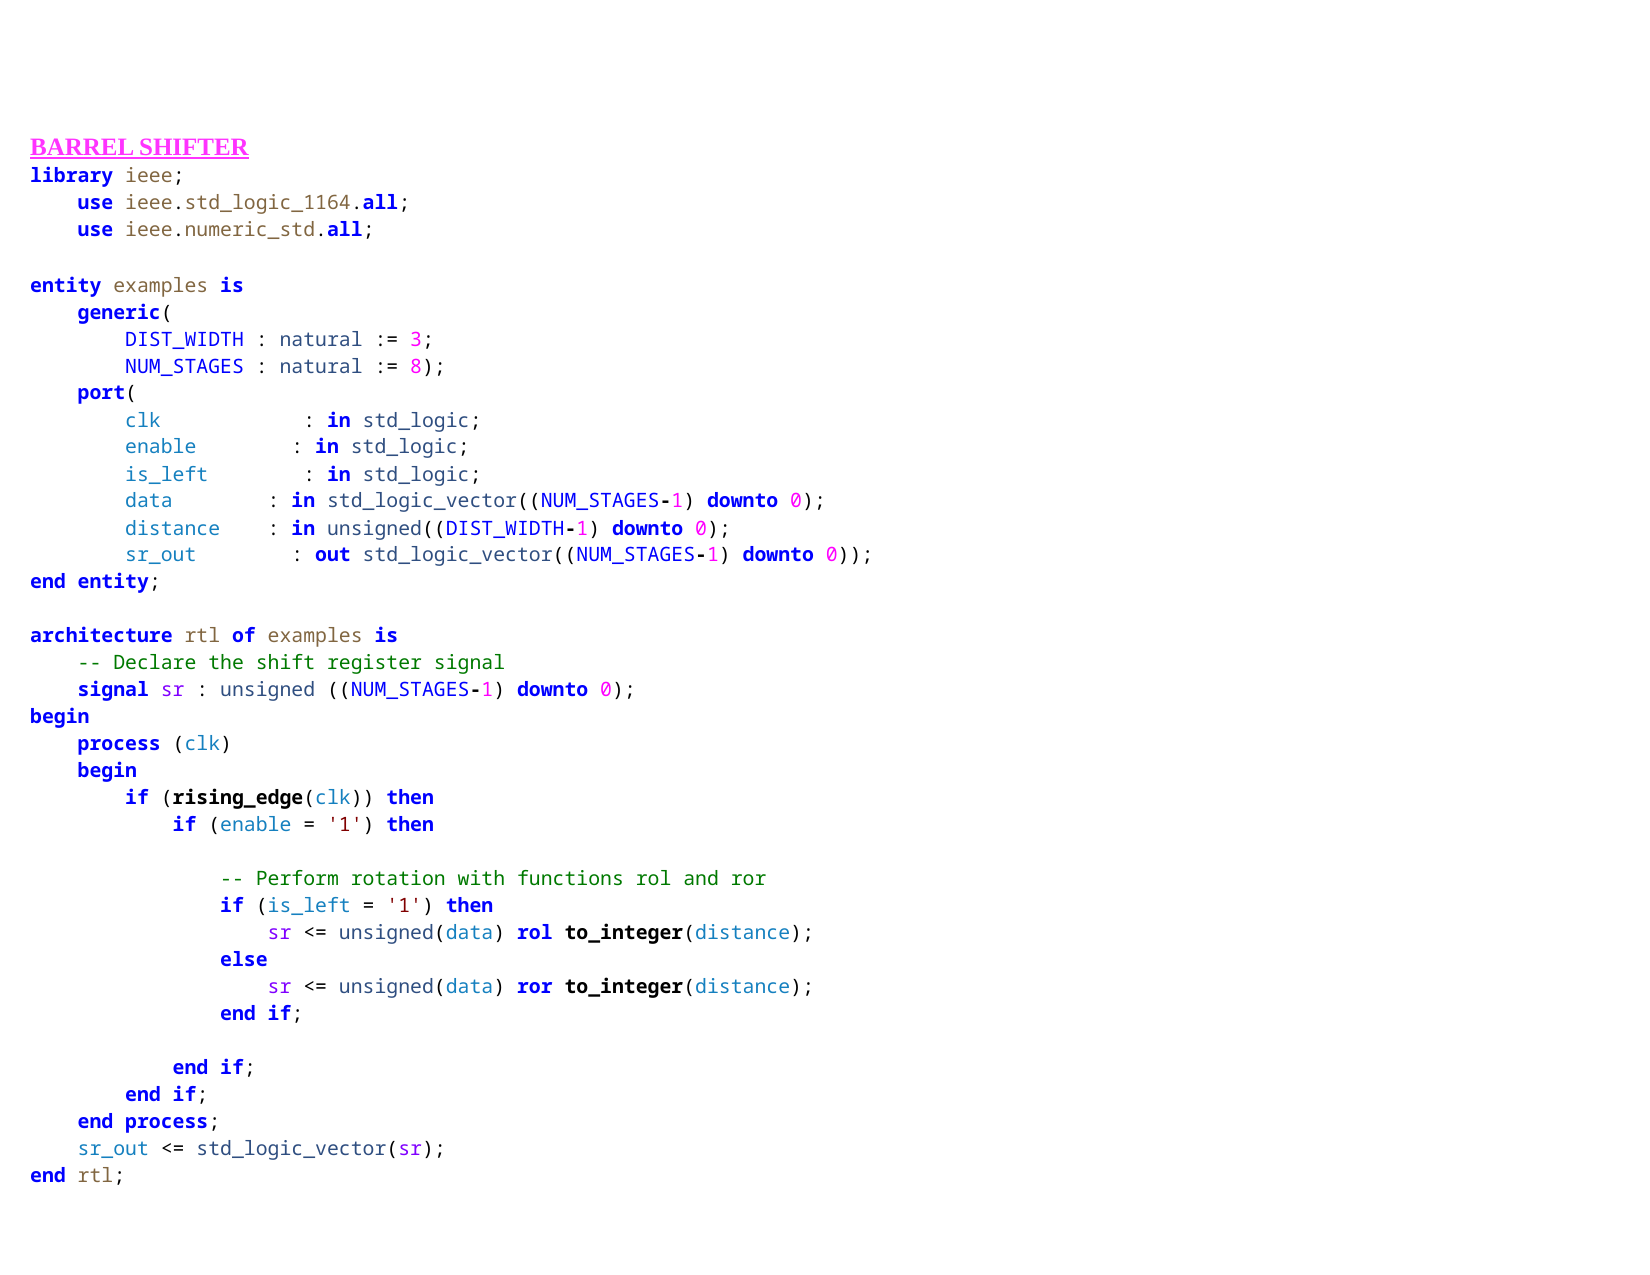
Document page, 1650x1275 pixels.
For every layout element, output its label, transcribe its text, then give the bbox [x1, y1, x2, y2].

text clk : in std_logic; [30, 406, 1620, 433]
text begin [30, 757, 1620, 783]
text sr <= unsigned(data) ror to_integer(distance); [30, 972, 1620, 999]
text if (enable = '1') then [30, 811, 1620, 837]
text process (clk) [30, 729, 1620, 757]
text signal sr : unsigned ((NUM_STAGES-1) downto 0); [30, 676, 1620, 703]
text if (rising_edge(clk)) then [30, 783, 1620, 811]
text sr_out : out std_logic_vector((NUM_STAGES-1) downto 0)); [30, 541, 1620, 568]
text sr_out <= std_logic_vector(sr); [30, 1134, 1620, 1161]
text port( [30, 379, 1620, 406]
text end if; [30, 999, 1620, 1026]
text end entity; [30, 568, 1620, 595]
text use ieee.std_logic_1164.all; [30, 188, 1620, 215]
text entity examples is [30, 271, 1620, 298]
text else [30, 945, 1620, 972]
text end process; [30, 1107, 1620, 1134]
text begin [30, 703, 1620, 729]
text end rtl; [30, 1161, 1620, 1188]
text if (is_left = '1') then [30, 891, 1620, 918]
text BARREL SHIFTER [30, 132, 1620, 161]
text architecture rtl of examples is [30, 622, 1620, 649]
text end if; [30, 1053, 1620, 1080]
text NUM_STAGES : natural := 8); [30, 352, 1620, 379]
text use ieee.numeric_std.all; [30, 215, 1620, 242]
text end if; [30, 1080, 1620, 1107]
text generic( [30, 298, 1620, 325]
text -- Perform rotation with functions rol and ror [30, 864, 1620, 891]
text distance : in unsigned((DIST_WIDTH-1) downto 0); [30, 514, 1620, 541]
text DIST_WIDTH : natural := 3; [30, 325, 1620, 352]
text sr <= unsigned(data) rol to_integer(distance); [30, 918, 1620, 945]
text enable : in std_logic; [30, 433, 1620, 460]
text -- Declare the shift register signal [30, 649, 1620, 676]
text is_left : in std_logic; [30, 460, 1620, 487]
text library ieee; [30, 161, 1620, 188]
text data : in std_logic_vector((NUM_STAGES-1) downto 0); [30, 487, 1620, 514]
